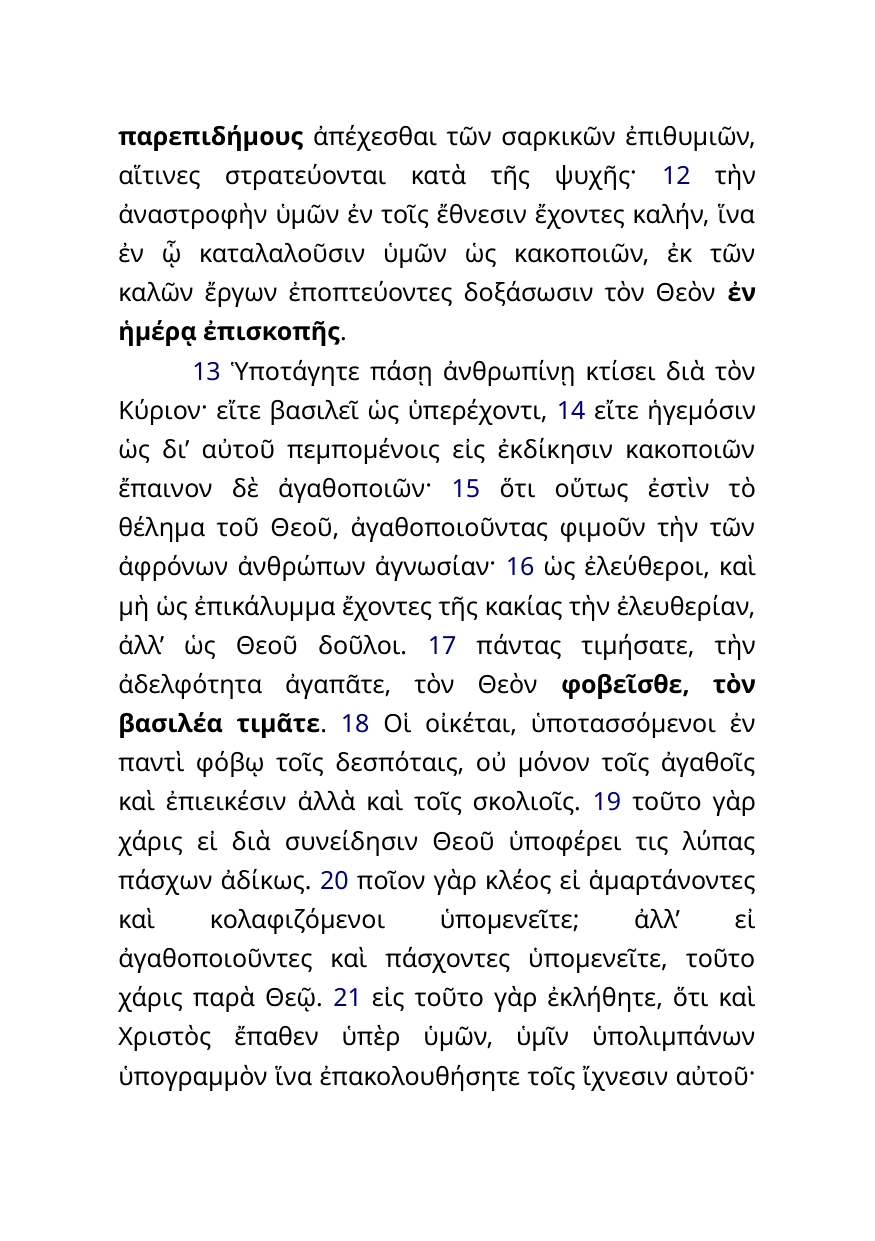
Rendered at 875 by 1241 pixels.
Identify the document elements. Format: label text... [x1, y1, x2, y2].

text παρεπιδήμους ἀπέχεσθαι τῶν σαρκικῶν ἐπιθυμιῶν, αἵτινες στρατεύονται κατὰ τῆς ψυχῆς· 12 τὴν ἀναστροφὴν ὑμῶν ἐν τοῖς ἔθνεσιν ἔχοντες καλήν, ἵνα ἐν ᾧ καταλαλοῦσιν ὑμῶν ὡς κακοποιῶν, ἐκ τῶν καλῶν ἔργων ἐποπτεύοντες δοξάσωσιν τὸν Θεὸν ἐν ἡμέρᾳ ἐπισκοπῆς. [118, 118, 756, 348]
text 13 Ὑποτάγητε πάσῃ ἀνθρωπίνῃ κτίσει διὰ τὸν Κύριον· εἴτε βασιλεῖ ὡς ὑπερέχοντι, 14 εἴτε ἡγεμόσιν ὡς δι’ αὐτοῦ πεμπομένοις εἰς ἐκδίκησιν κακοποιῶν ἔπαινον δὲ ἀγαθοποιῶν· 15 ὅτι οὕτως ἐστὶν τὸ θέλημα τοῦ Θεοῦ, ἀγαθοποιοῦντας φιμοῦν τὴν τῶν ἀφρόνων ἀνθρώπων ἀγνωσίαν· 16 ὡς ἐλεύθεροι, καὶ μὴ ὡς ἐπικάλυμμα ἔχοντες τῆς κακίας τὴν ἐλευθερίαν, ἀλλ’ ὡς Θεοῦ δοῦλοι. 17 πάντας τιμήσατε, τὴν ἀδελφότητα ἀγαπᾶτε, τὸν Θεὸν φοβεῖσθε, τὸν βασιλέα τιμᾶτε. 18 Οἱ οἰκέται, ὑποτασσόμενοι ἐν παντὶ φόβῳ τοῖς δεσπόταις, οὐ μόνον τοῖς ἀγαθοῖς καὶ ἐπιεικέσιν ἀλλὰ καὶ τοῖς σκολιοῖς. 19 τοῦτο γὰρ χάρις εἰ διὰ συνείδησιν Θεοῦ ὑποφέρει τις λύπας πάσχων ἀδίκως. 20 ποῖον γὰρ κλέος εἰ ἁμαρτάνοντες καὶ κολαφιζόμενοι ὑπομενεῖτε; ἀλλ’ εἰ ἀγαθοποιοῦντες καὶ πάσχοντες ὑπομενεῖτε, τοῦτο χάρις παρὰ Θεῷ. 21 εἰς τοῦτο γὰρ ἐκλήθητε, ὅτι καὶ Χριστὸς ἔπαθεν ὑπὲρ ὑμῶν, ὑμῖν ὑπολιμπάνων ὑπογραμμὸν ἵνα ἐπακολουθήσητε τοῖς ἴχνεσιν αὐτοῦ· [118, 353, 756, 1092]
